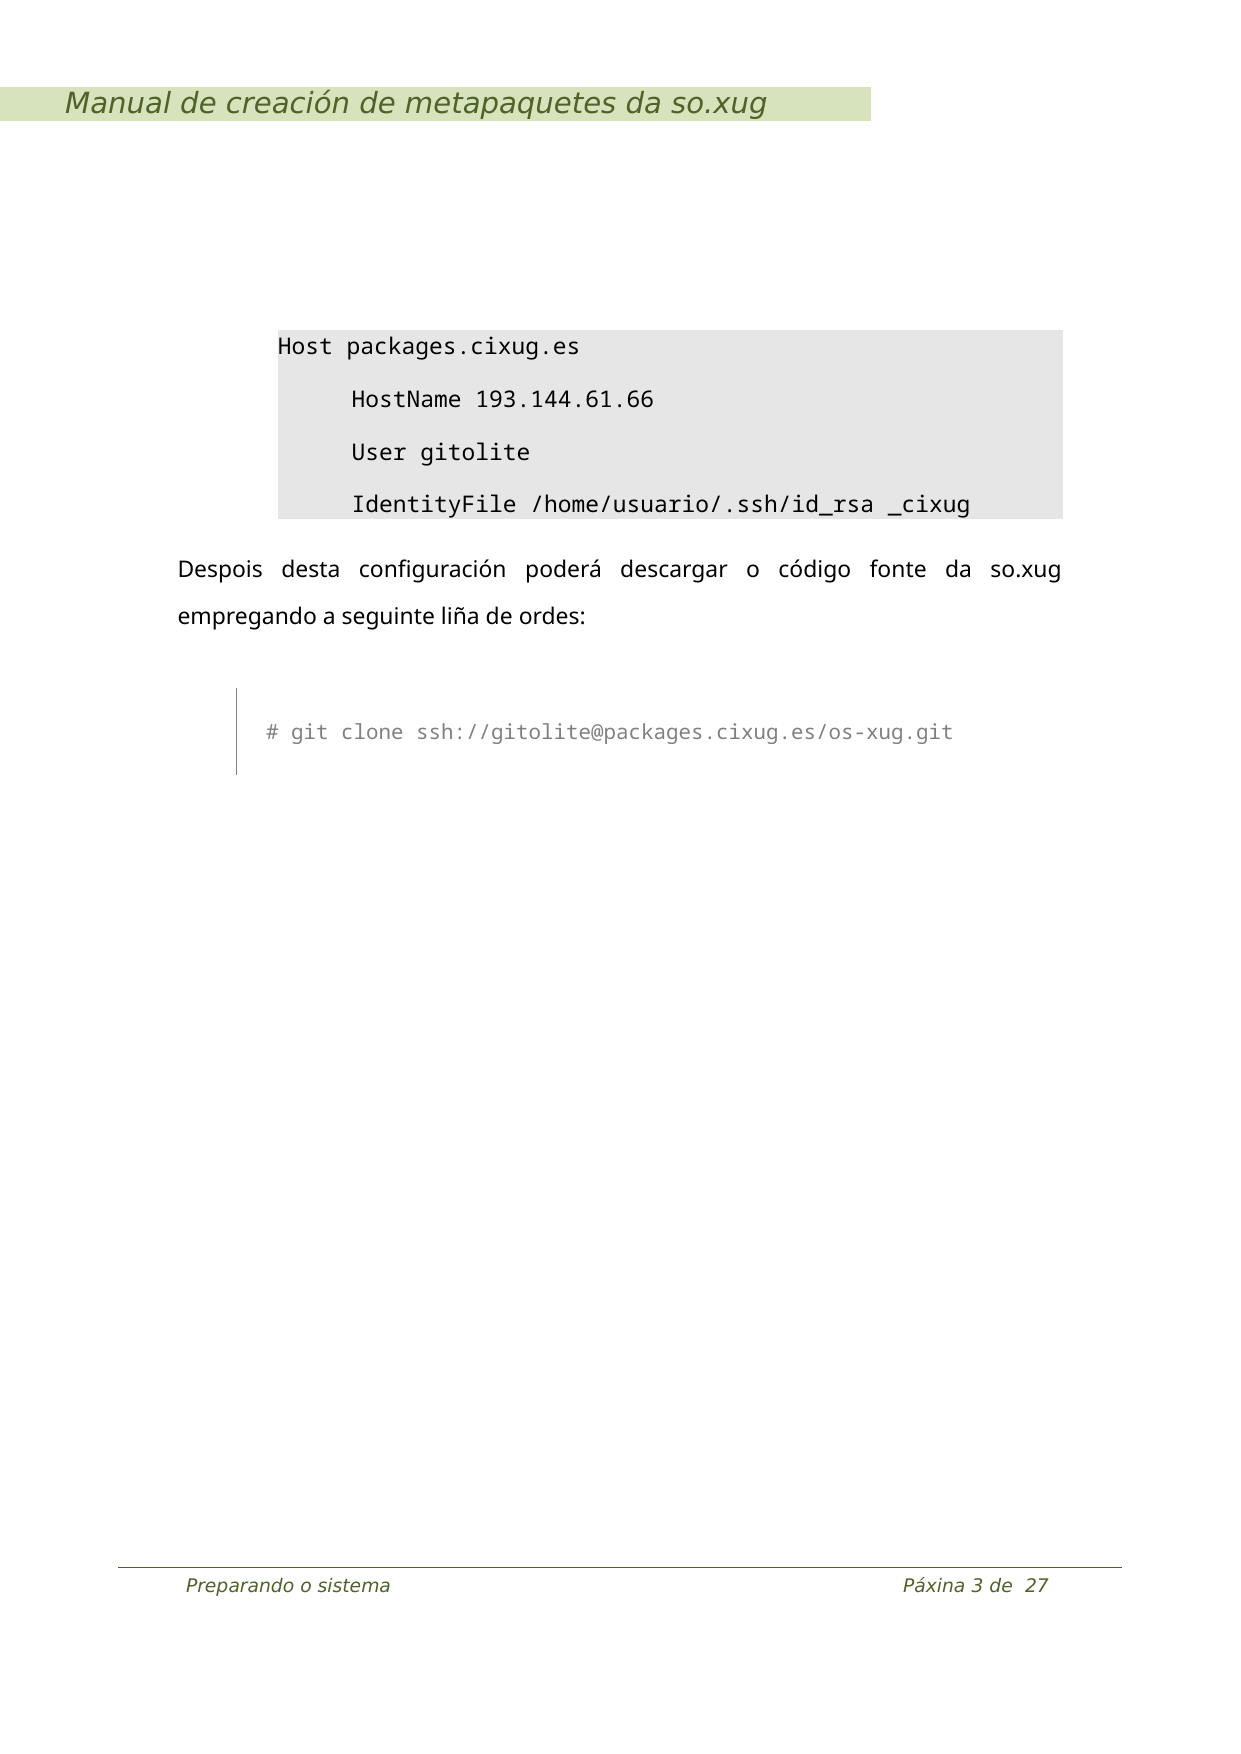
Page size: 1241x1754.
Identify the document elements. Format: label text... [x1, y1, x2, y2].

text IdentityFile /home/usuario/.ssh/id_rsa _cixug [278, 488, 1063, 519]
text Host packages.cixug.es [278, 330, 1063, 361]
text Despois desta configuración poderá descargar o código fonte da so.xug empregando a seguinte liña de ordes: [177, 553, 1063, 631]
text # git clone ssh://gitolite@packages.cixug.es/os-xug.git [237, 688, 1063, 775]
text HostName 193.144.61.66 [278, 383, 1063, 414]
text User gitolite [278, 435, 1063, 467]
